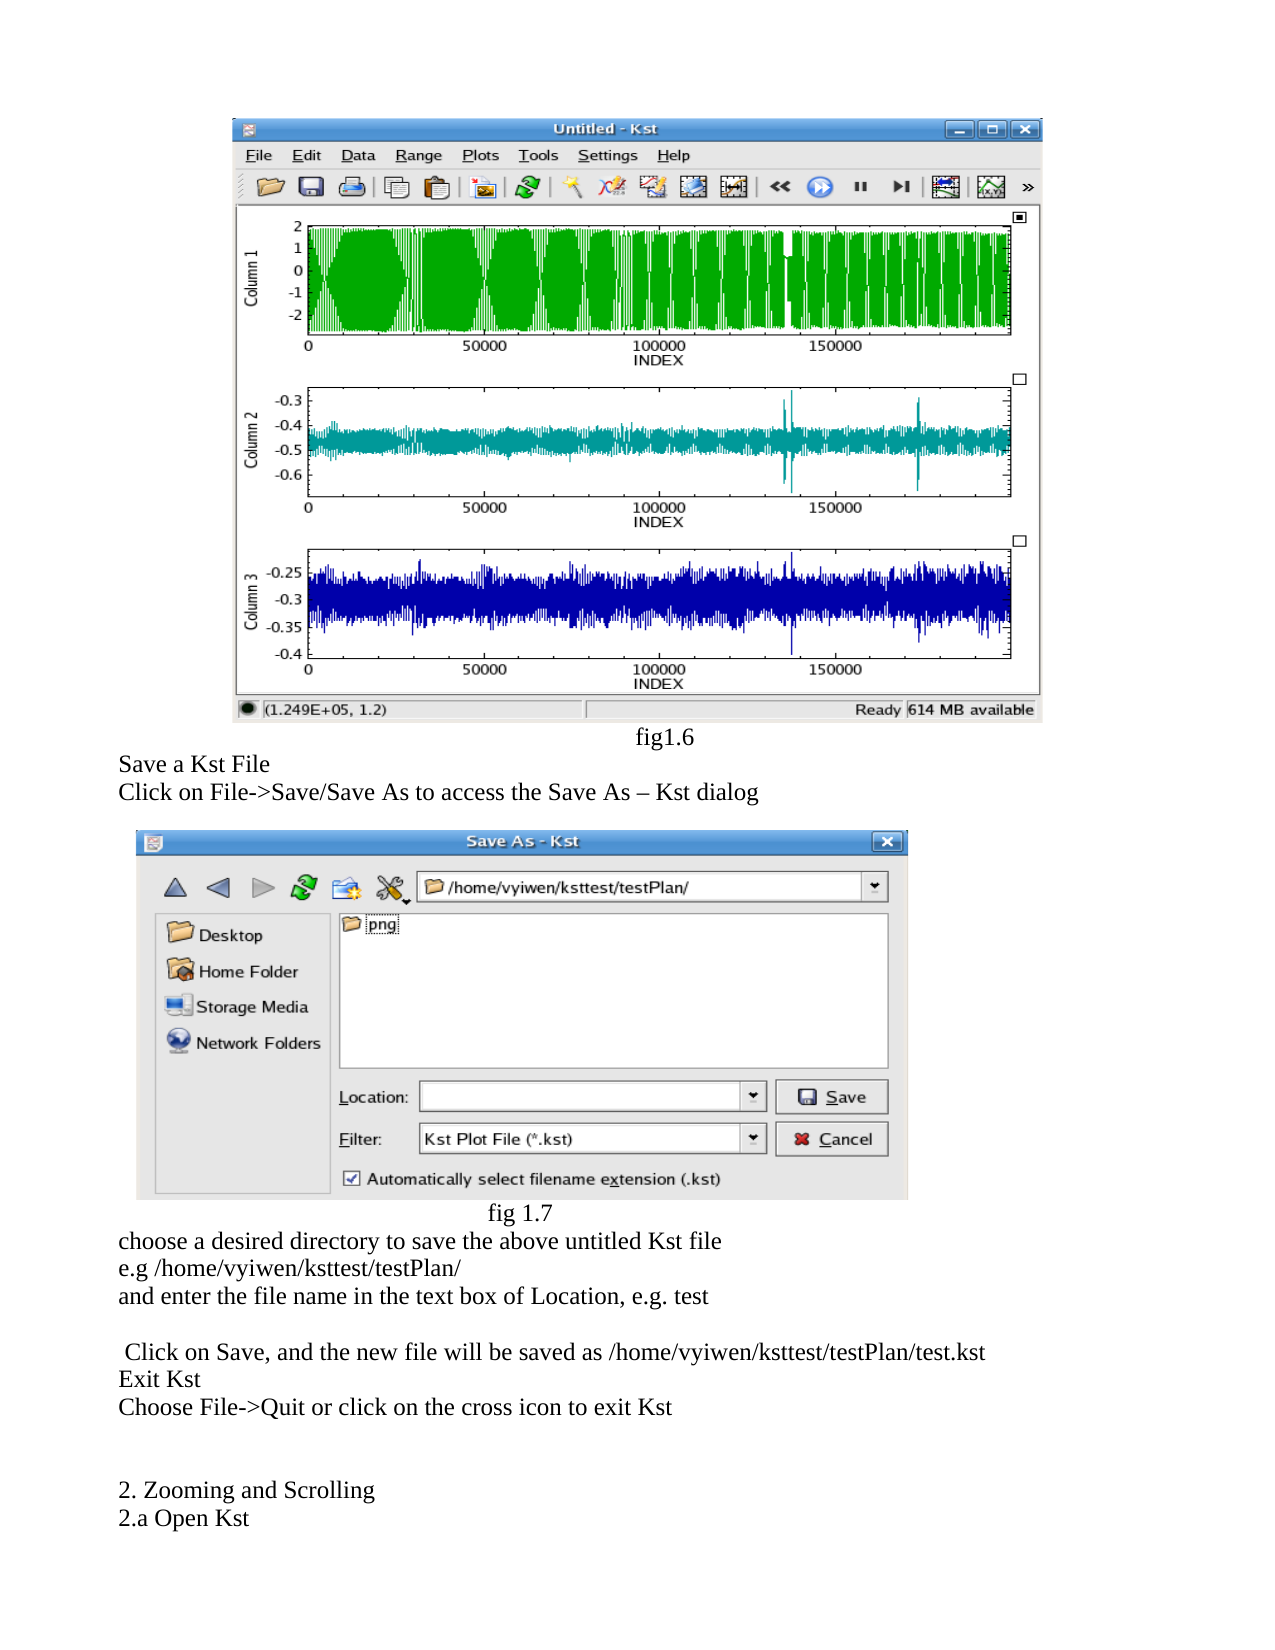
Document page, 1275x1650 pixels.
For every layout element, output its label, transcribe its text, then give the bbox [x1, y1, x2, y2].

text choose a desired directory to save the above untitled Kst file [118, 1227, 1157, 1254]
text Save a Kst File [118, 750, 1157, 778]
picture [135, 830, 909, 1200]
text Choose File->Quit or click on the cross icon to exit Kst [118, 1393, 1157, 1421]
picture [232, 118, 1043, 723]
text Exit Kst [118, 1365, 1157, 1393]
text Click on Save, and the new file will be saved as /home/vyiwen/ksttest/testPlan/test.kst [118, 1338, 1157, 1365]
text e.g /home/vyiwen/ksttest/testPlan/ [118, 1254, 1157, 1282]
text fig1.6 [118, 118, 1157, 750]
text 2.a Open Kst [118, 1504, 1157, 1532]
text 2. Zooming and Scrolling [118, 1476, 1157, 1504]
text Click on File->Save/Save As to access the Save As – Kst dialog [118, 778, 1157, 806]
text and enter the file name in the text box of Location, e.g. test [118, 1282, 1157, 1310]
text fig 1.7 [118, 806, 1157, 1227]
